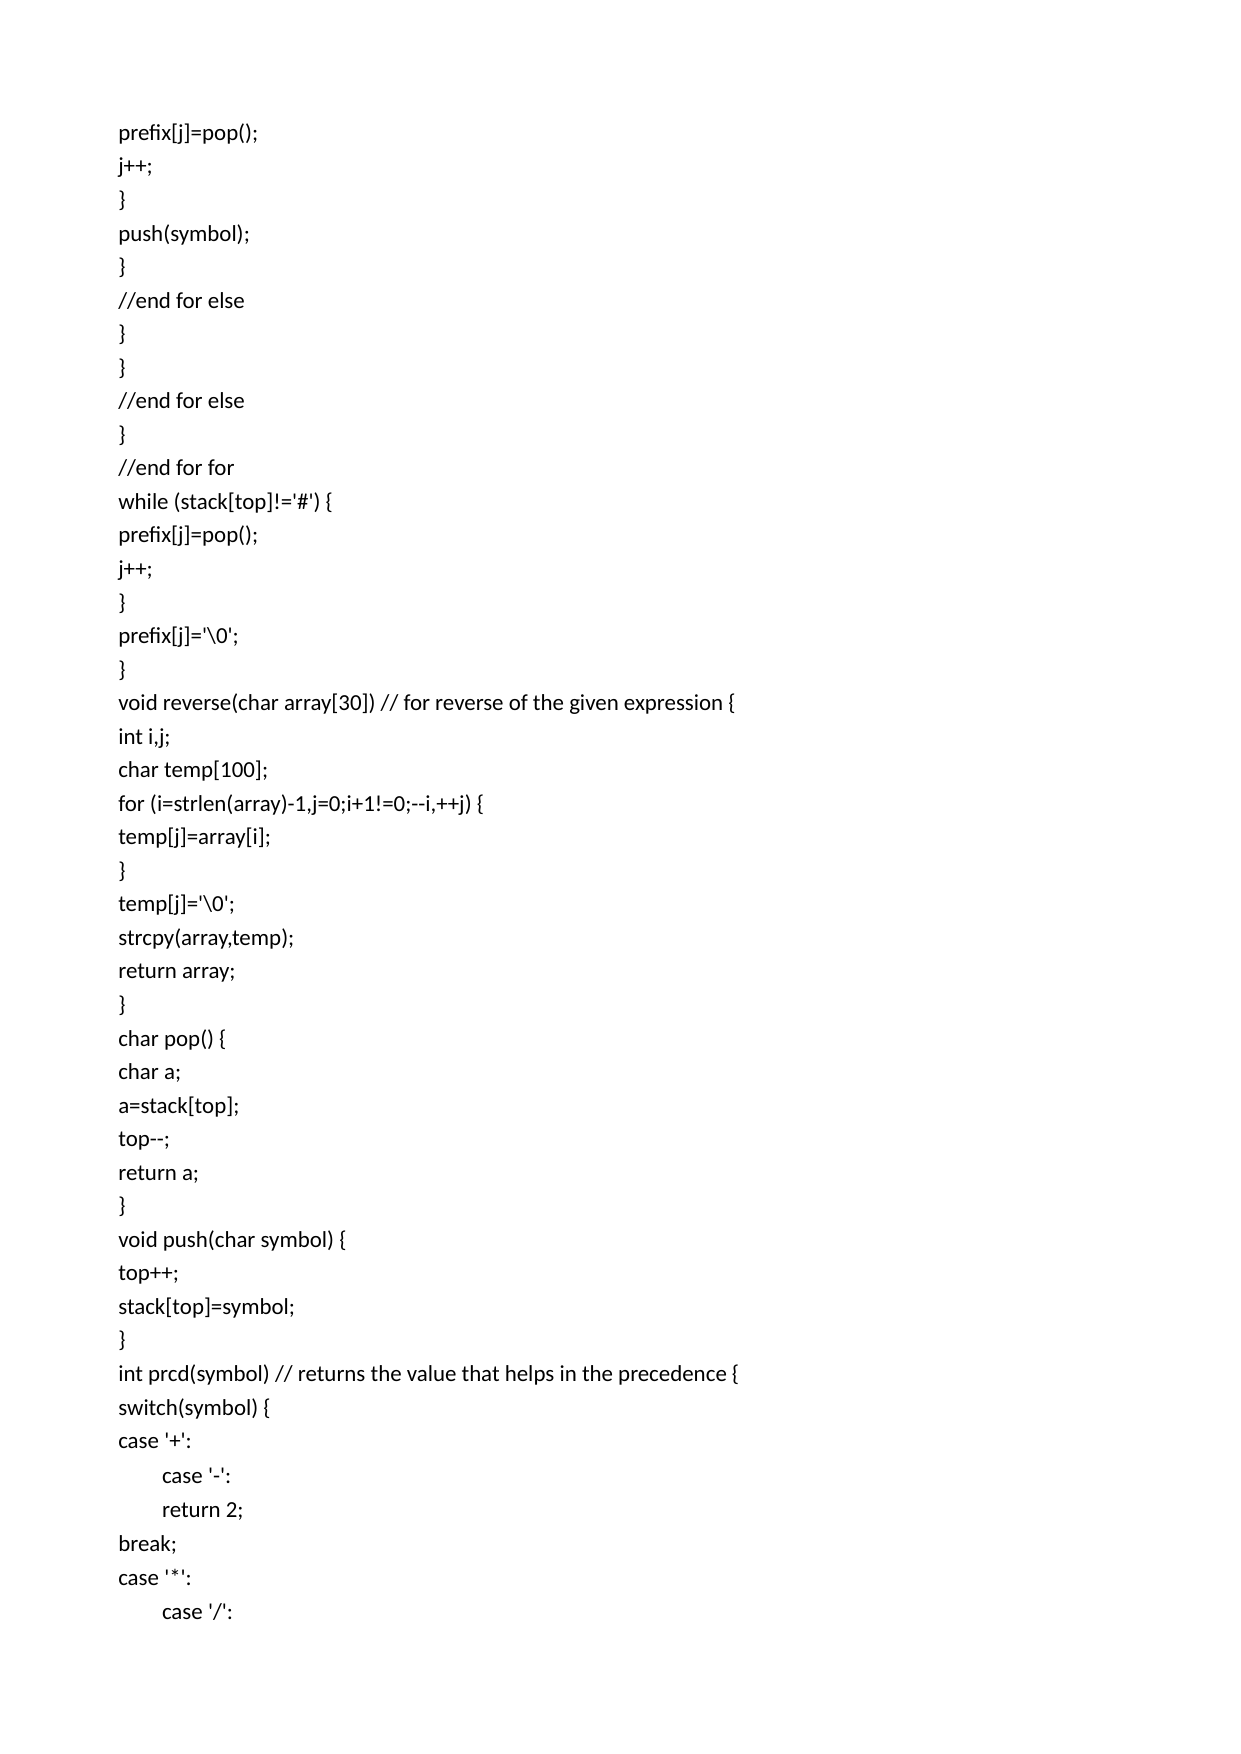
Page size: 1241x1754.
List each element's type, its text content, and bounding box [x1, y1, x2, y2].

text prefix[j]=pop(); [118, 118, 1122, 146]
text } [118, 856, 1122, 884]
text case '+': [118, 1426, 1122, 1454]
text return a; [118, 1158, 1122, 1186]
text case '-': [118, 1460, 1122, 1489]
text return array; [118, 957, 1122, 985]
text char temp[100]; [118, 755, 1122, 783]
text int prcd(symbol) // returns the value that helps in the precedence { [118, 1359, 1122, 1387]
text case '*': [118, 1563, 1122, 1591]
text char a; [118, 1057, 1122, 1085]
text temp[j]='\0'; [118, 889, 1122, 918]
text void push(char symbol) { [118, 1225, 1122, 1253]
text } [118, 1191, 1122, 1219]
text top++; [118, 1258, 1122, 1287]
text prefix[j]=pop(); [118, 521, 1122, 549]
text } [118, 353, 1122, 381]
text break; [118, 1529, 1122, 1557]
text prefix[j]='\0'; [118, 621, 1122, 649]
text return 2; [118, 1494, 1122, 1524]
text stack[top]=symbol; [118, 1292, 1122, 1320]
text push(symbol); [118, 219, 1122, 247]
text } [118, 1326, 1122, 1354]
text } [118, 655, 1122, 683]
text void reverse(char array[30]) // for reverse of the given expression { [118, 688, 1122, 716]
text } [118, 185, 1122, 213]
text j++; [118, 554, 1122, 582]
text char pop() { [118, 1024, 1122, 1052]
text } [118, 252, 1122, 280]
text } [118, 319, 1122, 347]
text while (stack[top]!='#') { [118, 487, 1122, 515]
text //end for else [118, 286, 1122, 314]
text j++; [118, 152, 1122, 180]
text int i,j; [118, 722, 1122, 750]
text } [118, 420, 1122, 448]
text for (i=strlen(array)-1,j=0;i+1!=0;--i,++j) { [118, 789, 1122, 817]
text strcpy(array,temp); [118, 923, 1122, 951]
text //end for else [118, 386, 1122, 414]
text } [118, 588, 1122, 616]
text switch(symbol) { [118, 1393, 1122, 1421]
text case '/': [118, 1596, 1122, 1626]
text //end for for [118, 453, 1122, 482]
text } [118, 990, 1122, 1018]
text temp[j]=array[i]; [118, 822, 1122, 851]
text a=stack[top]; [118, 1091, 1122, 1119]
text top--; [118, 1124, 1122, 1152]
